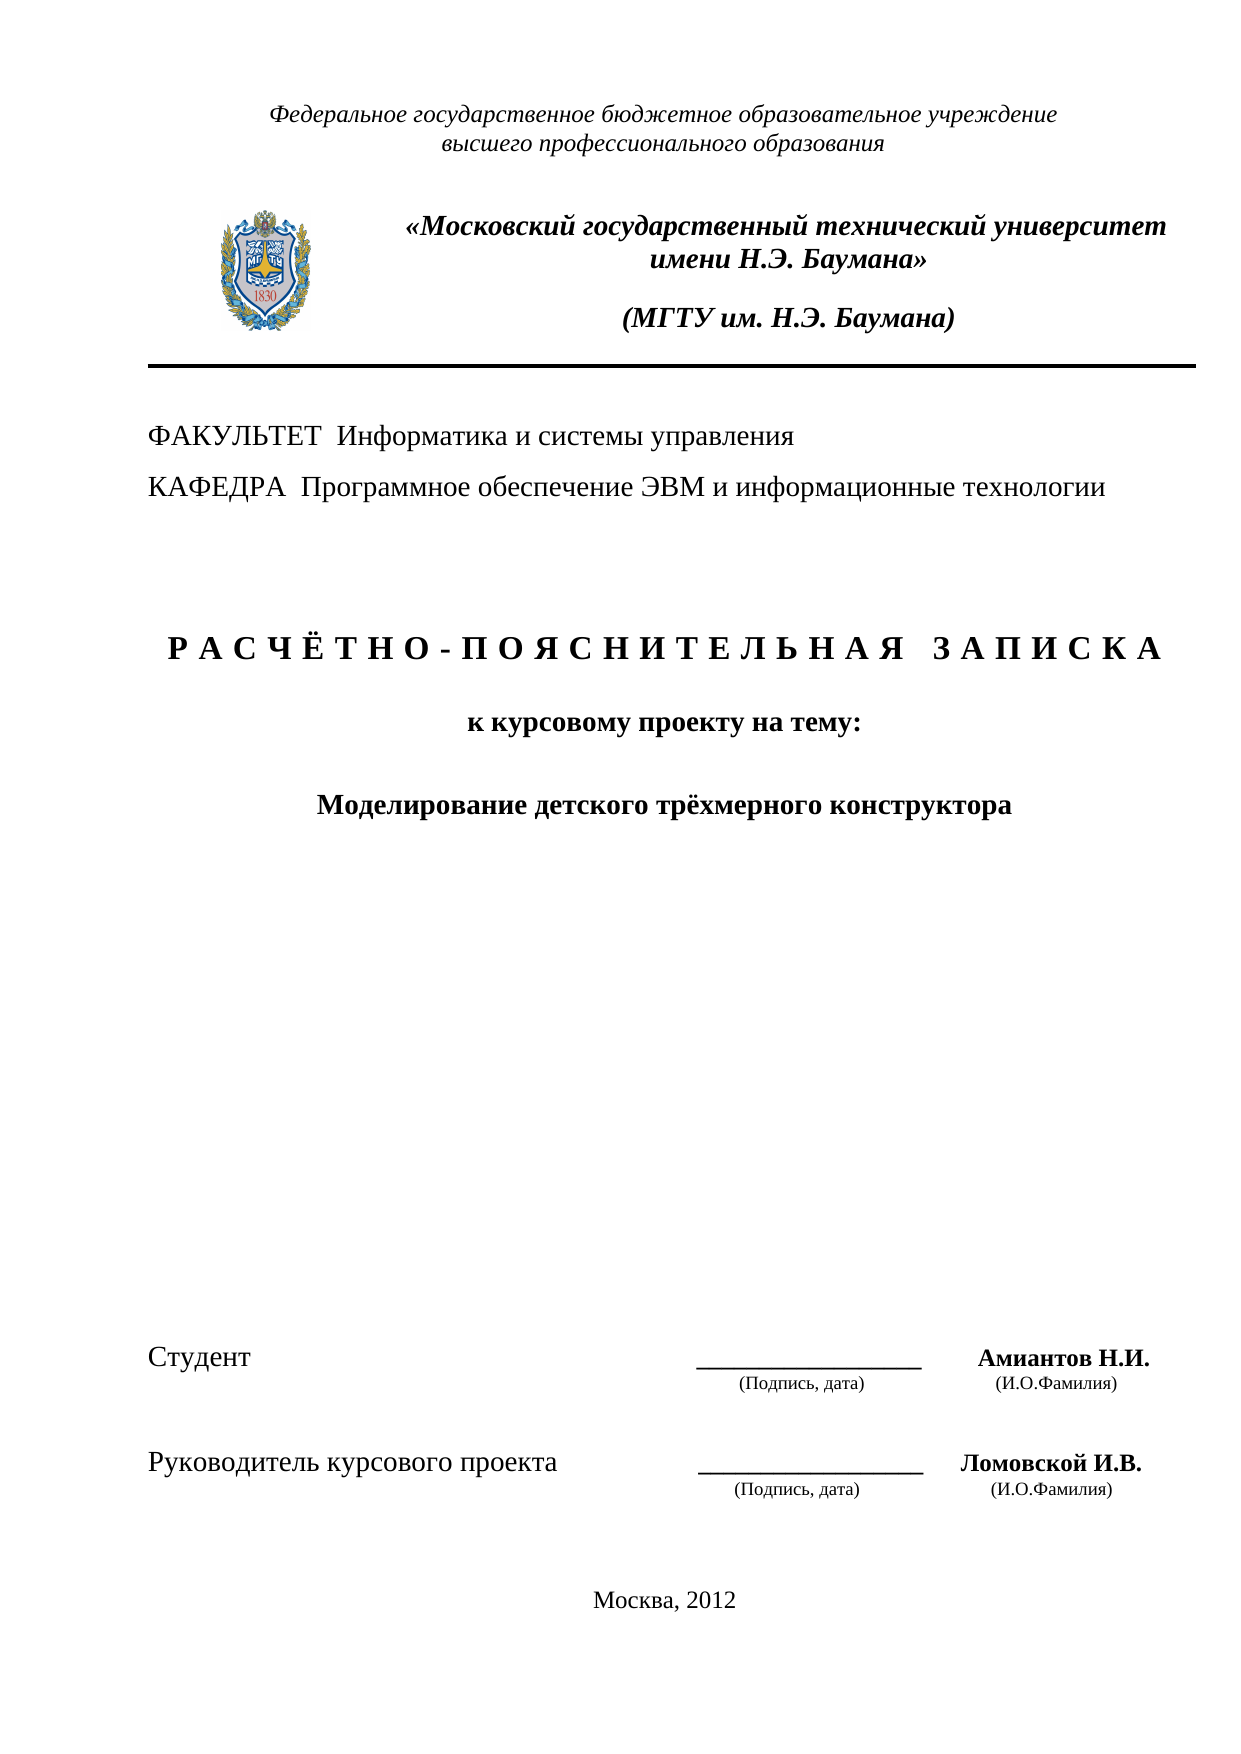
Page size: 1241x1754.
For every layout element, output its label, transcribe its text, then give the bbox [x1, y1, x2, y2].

text Федеральное государственное бюджетное образовательное учреждение [148, 99, 1181, 128]
text Студент __________________ Амиантов Н.И. [148, 1341, 1181, 1372]
text (Подпись, дата) (И.О.Фамилия) [148, 1478, 1122, 1499]
text к курсовому проекту на тему: [148, 704, 1181, 737]
text Москва, 2012 [148, 1586, 1181, 1614]
table_header [148, 178, 384, 363]
table_header «Московский государственный технический университет имени Н.Э. Баумана» (МГТУ им. Н.Э. Баумана) [384, 178, 1196, 363]
text (Подпись, дата) (И.О.Фамилия) [148, 1372, 1122, 1394]
text Руководитель курсового проекта __________________ Ломовской И.В. [148, 1447, 1181, 1478]
text высшего профессионального образования [148, 128, 1181, 157]
text РАСЧЁТНО-ПОЯСНИТЕЛЬНАЯ ЗАПИСКА [148, 628, 1181, 666]
text Моделирование детского трёхмерного конструктора [148, 787, 1181, 821]
text ФАКУЛЬТЕТ Информатика и системы управления [148, 418, 1181, 452]
text КАФЕДРА Программное обеспечение ЭВМ и информационные технологии [148, 469, 1181, 502]
picture [221, 210, 311, 331]
